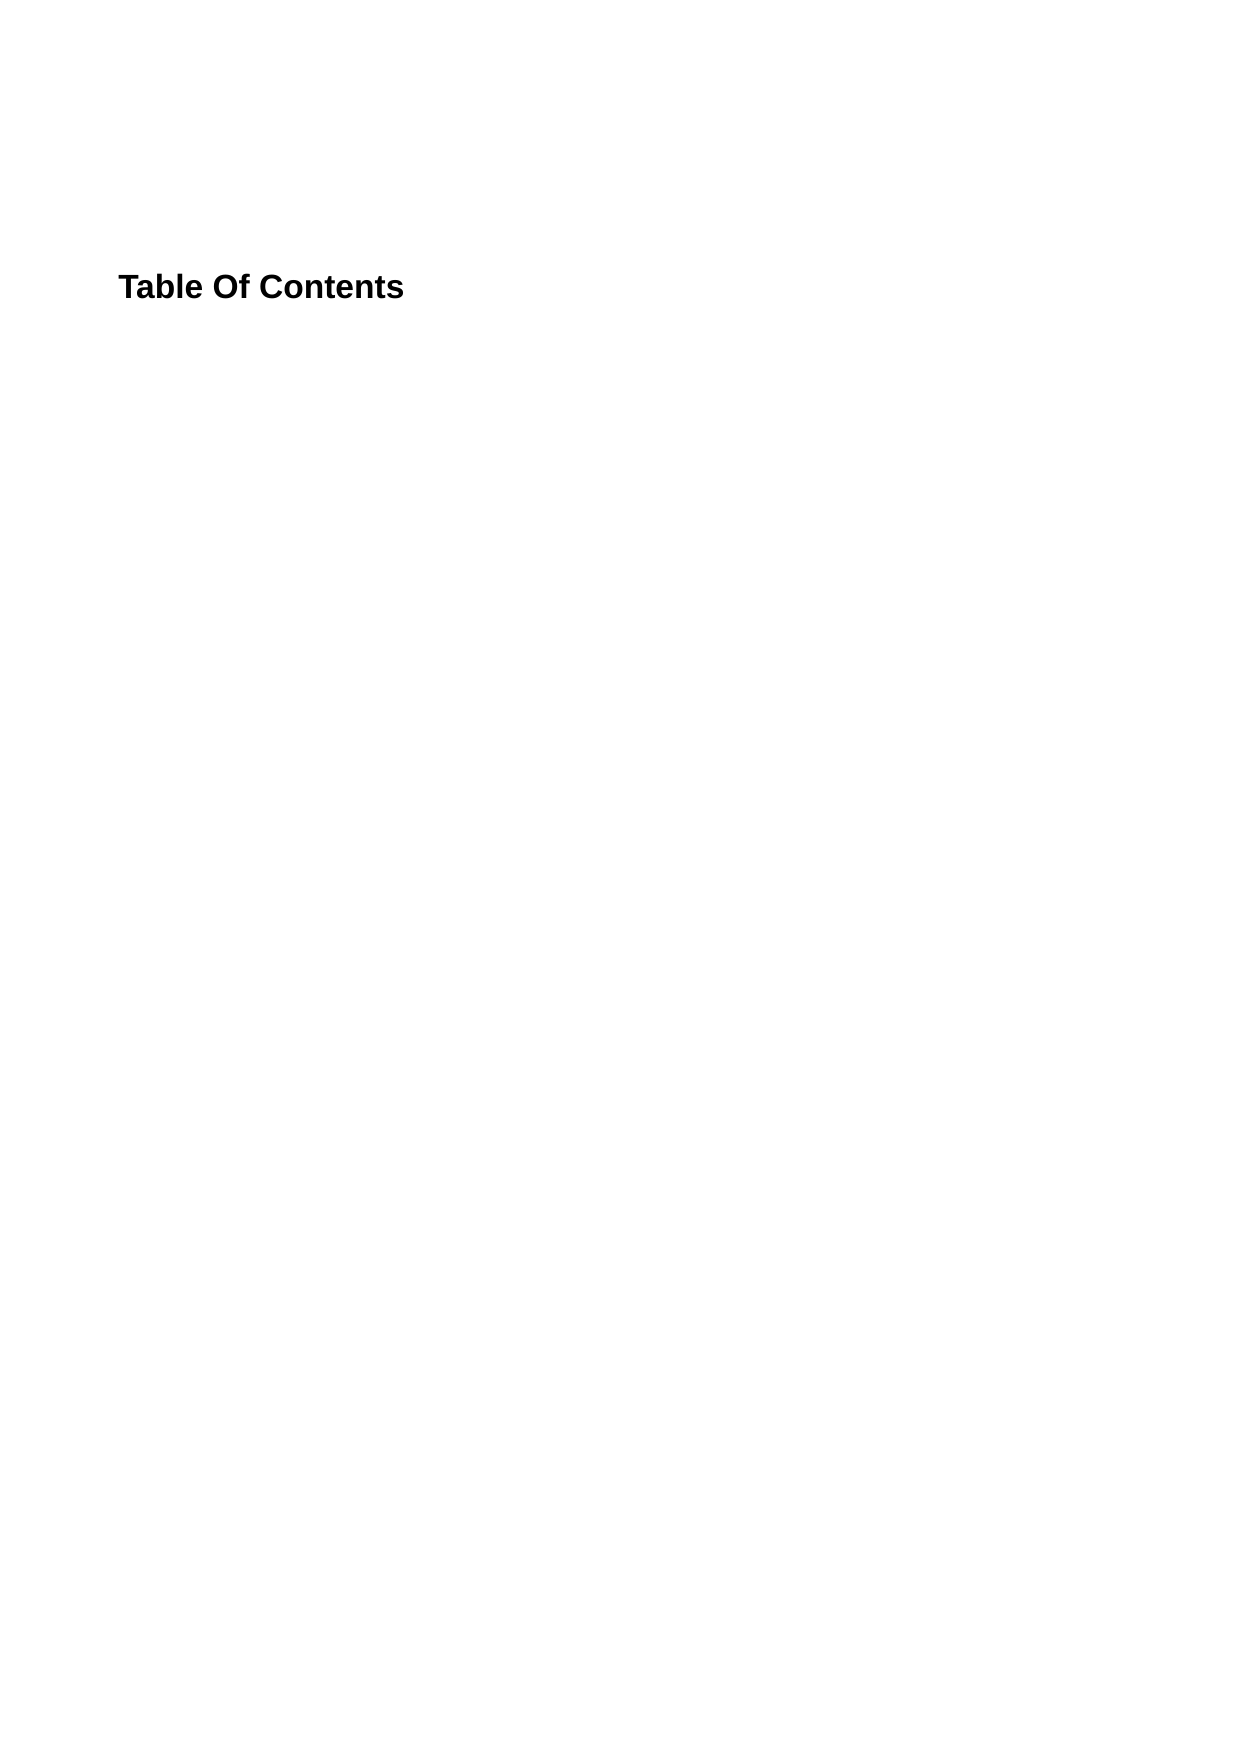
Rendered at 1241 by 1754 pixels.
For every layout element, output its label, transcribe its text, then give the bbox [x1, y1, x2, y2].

subtitle Table Of Contents [118, 267, 1122, 306]
